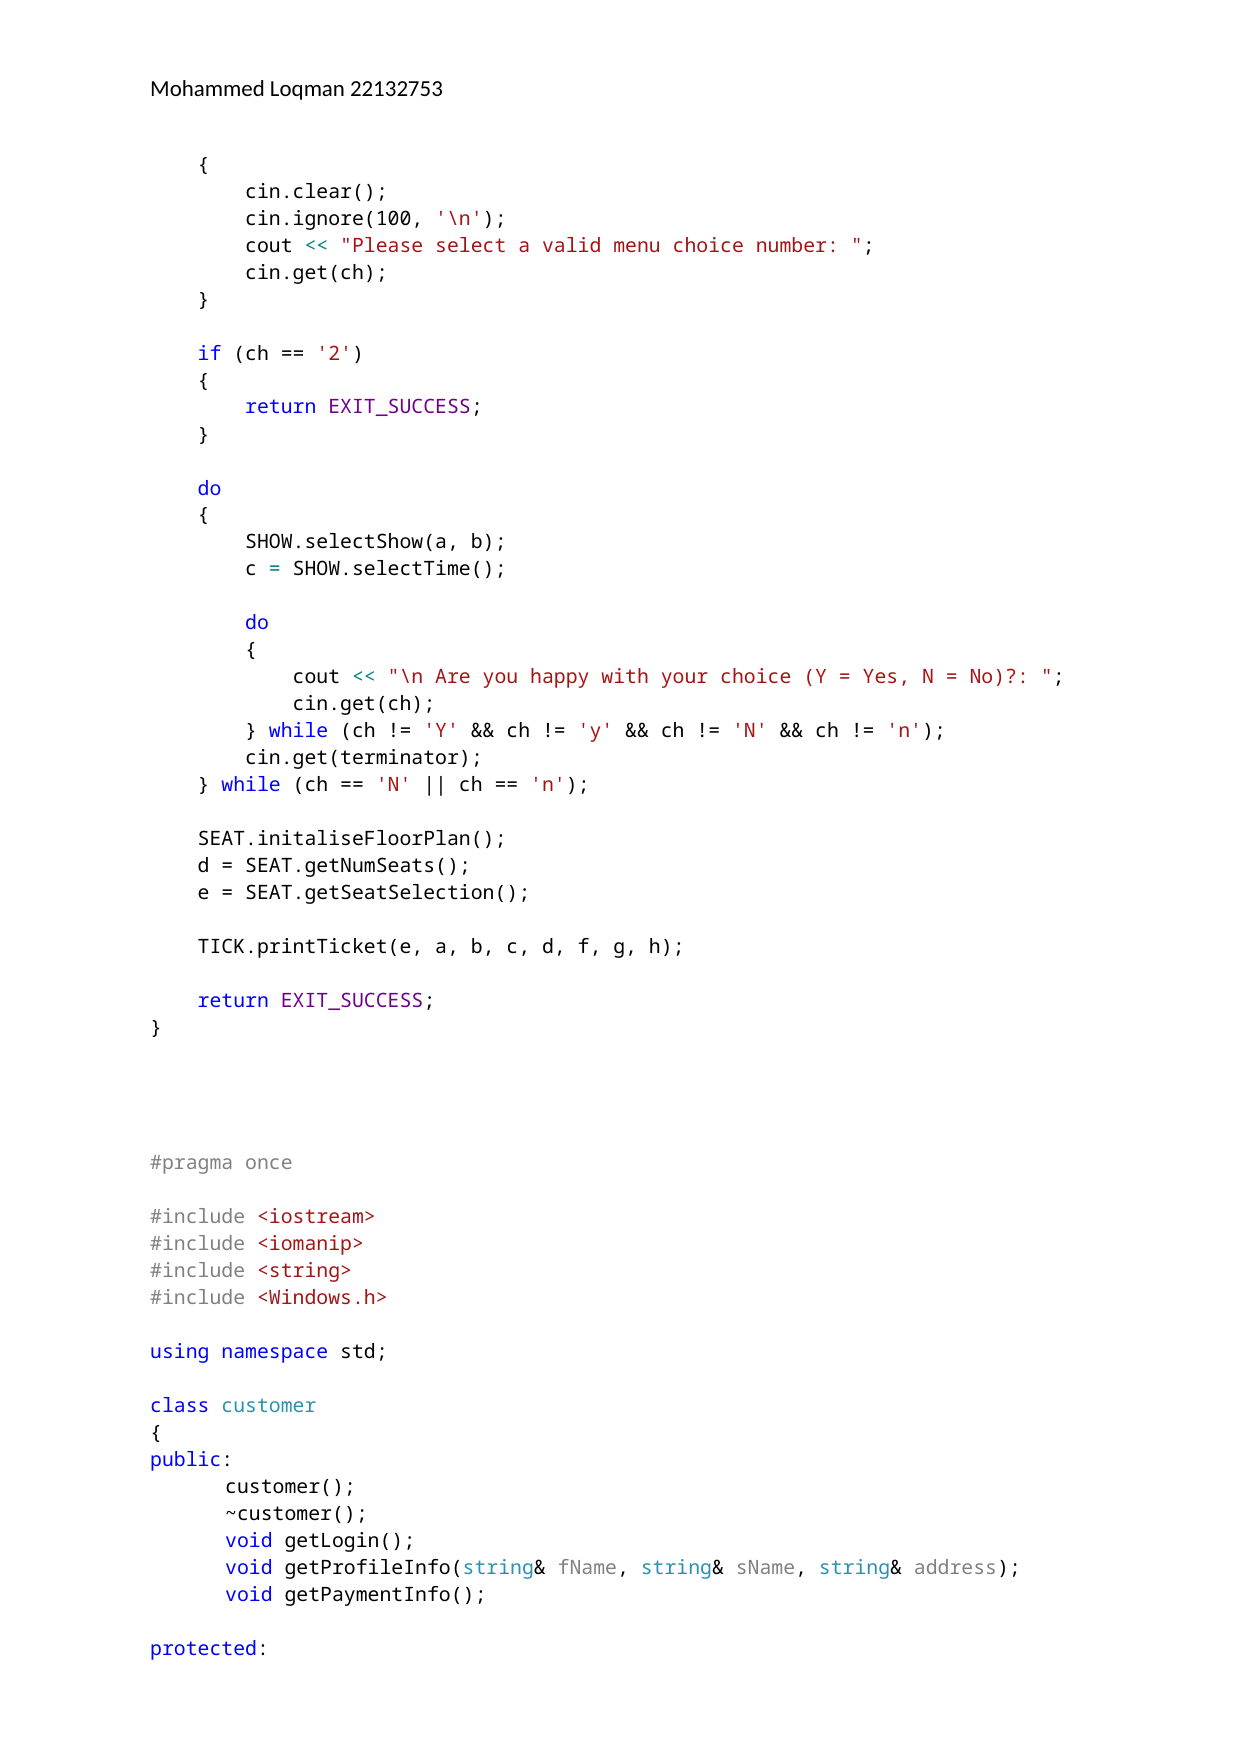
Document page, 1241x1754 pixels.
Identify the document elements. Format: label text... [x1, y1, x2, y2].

text { [150, 501, 1090, 528]
text SHOW.selectShow(a, b); [150, 528, 1090, 555]
text c = SHOW.selectTime(); [150, 555, 1090, 582]
text cin.clear(); [150, 177, 1090, 204]
text do [150, 474, 1090, 501]
text #pragma once [150, 1148, 1090, 1175]
text SEAT.initaliseFloorPlan(); [150, 824, 1090, 851]
text cin.get(ch); [150, 689, 1090, 717]
text #include <iostream> [150, 1202, 1090, 1229]
text TICK.printTicket(e, a, b, c, d, f, g, h); [150, 932, 1090, 959]
text #include <string> [150, 1256, 1090, 1283]
text } while (ch != 'Y' && ch != 'y' && ch != 'N' && ch != 'n'); [150, 717, 1090, 743]
text } [150, 420, 1090, 447]
text using namespace std; [150, 1337, 1090, 1364]
text if (ch == '2') [150, 339, 1090, 366]
text } while (ch == 'N' || ch == 'n'); [150, 771, 1090, 797]
text #include <Windows.h> [150, 1283, 1090, 1310]
text { [150, 366, 1090, 393]
text customer(); [150, 1472, 1090, 1499]
text } [150, 1013, 1090, 1040]
text { [150, 636, 1090, 663]
text } [150, 285, 1090, 312]
text class customer [150, 1391, 1090, 1418]
text cin.get(ch); [150, 258, 1090, 285]
text return EXIT_SUCCESS; [150, 986, 1090, 1013]
text protected: [150, 1634, 1090, 1661]
text do [150, 609, 1090, 636]
text return EXIT_SUCCESS; [150, 393, 1090, 420]
text cin.ignore(100, '\n'); [150, 204, 1090, 231]
text e = SEAT.getSeatSelection(); [150, 878, 1090, 905]
text #include <iomanip> [150, 1229, 1090, 1256]
text { [150, 1418, 1090, 1445]
text d = SEAT.getNumSeats(); [150, 851, 1090, 878]
text { [150, 150, 1090, 177]
text void getLogin(); [150, 1526, 1090, 1553]
text cout << "Please select a valid menu choice number: "; [150, 231, 1090, 258]
text void getProfileInfo(string& fName, string& sName, string& address); [150, 1553, 1090, 1580]
text ~customer(); [150, 1499, 1090, 1526]
text cout << "\n Are you happy with your choice (Y = Yes, N = No)?: "; [150, 663, 1090, 689]
text void getPaymentInfo(); [150, 1580, 1090, 1607]
text public: [150, 1445, 1090, 1472]
text cin.get(terminator); [150, 743, 1090, 771]
